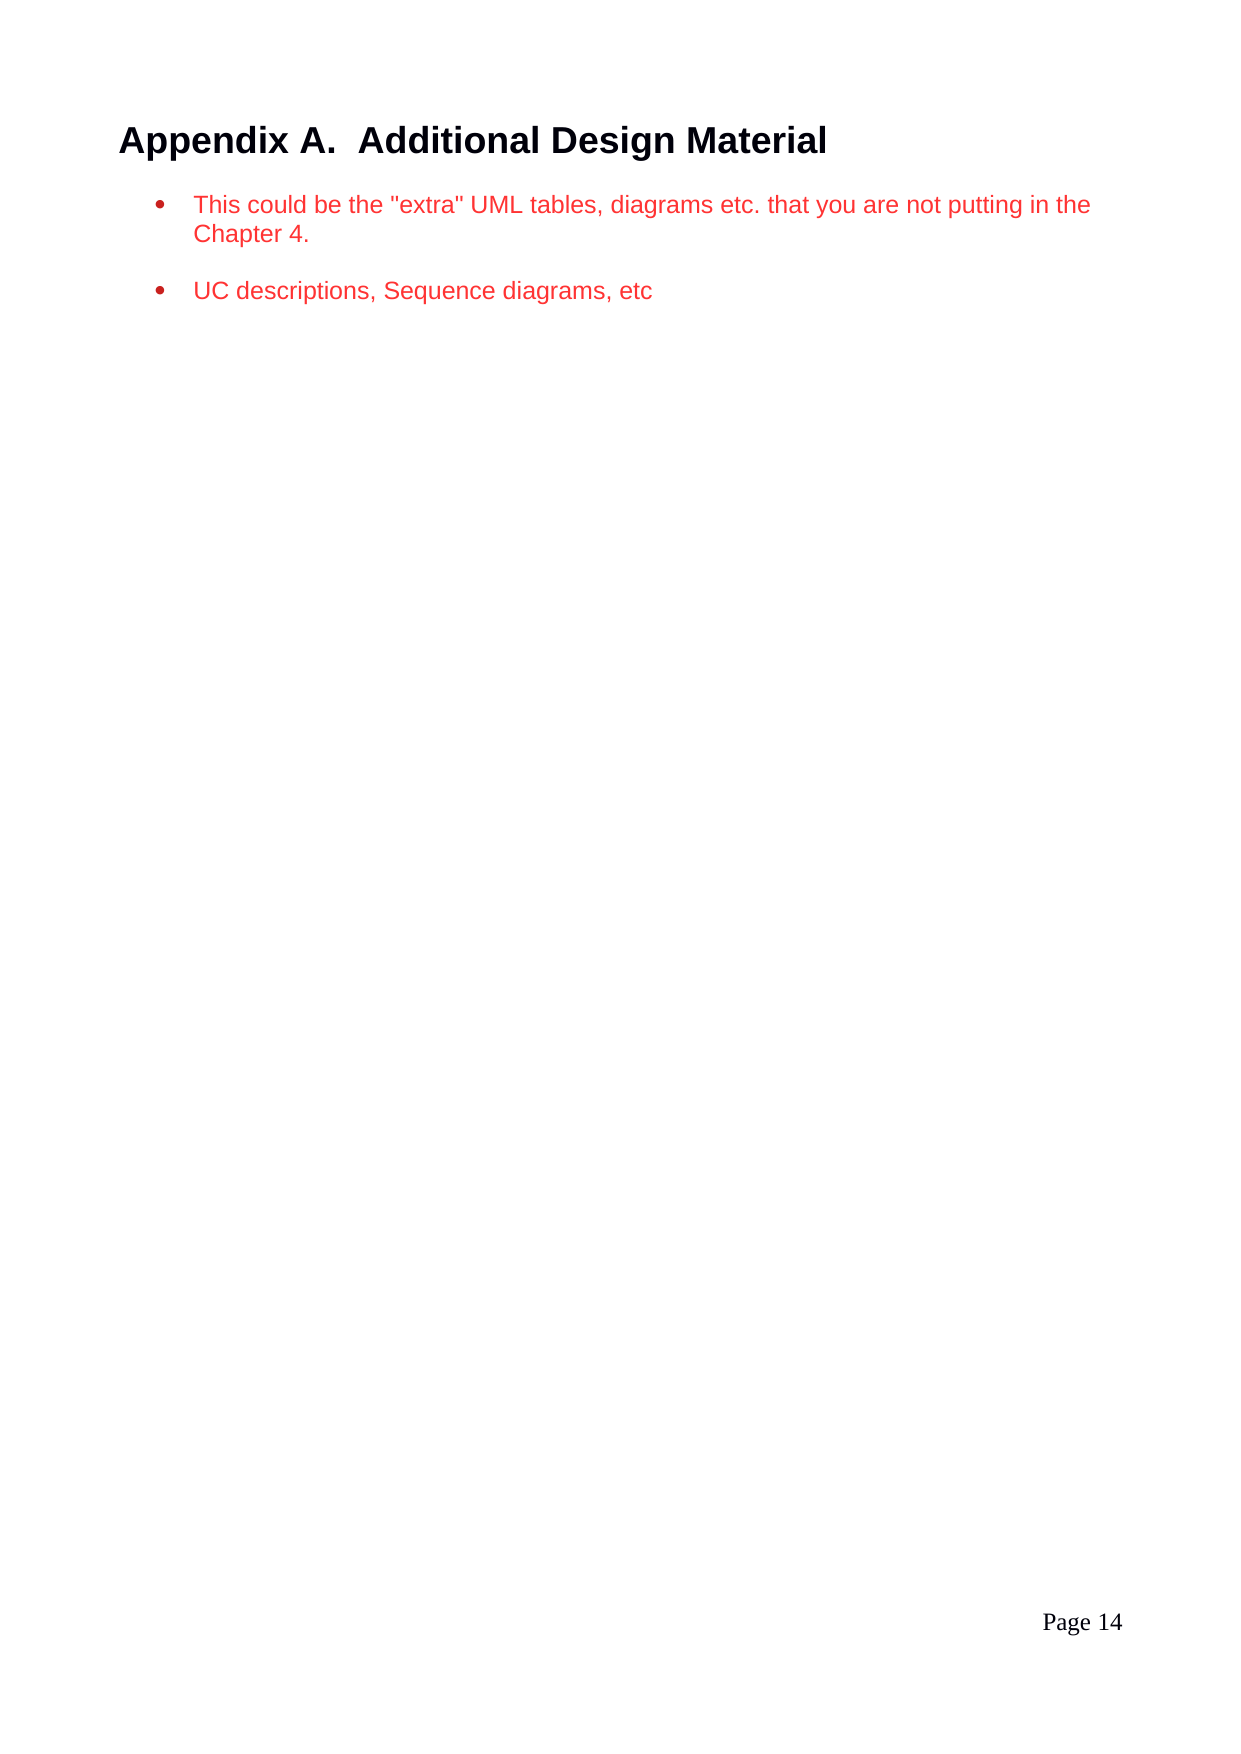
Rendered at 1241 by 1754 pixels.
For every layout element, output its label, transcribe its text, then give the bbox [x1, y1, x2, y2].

list This could be the "extra" UML tables, diagrams etc. that you are not putting in the Chapter 4. [156, 190, 1122, 248]
text Appendix A. Additional Design Material [118, 118, 1122, 161]
list UC descriptions, Sequence diagrams, etc [156, 276, 1122, 305]
